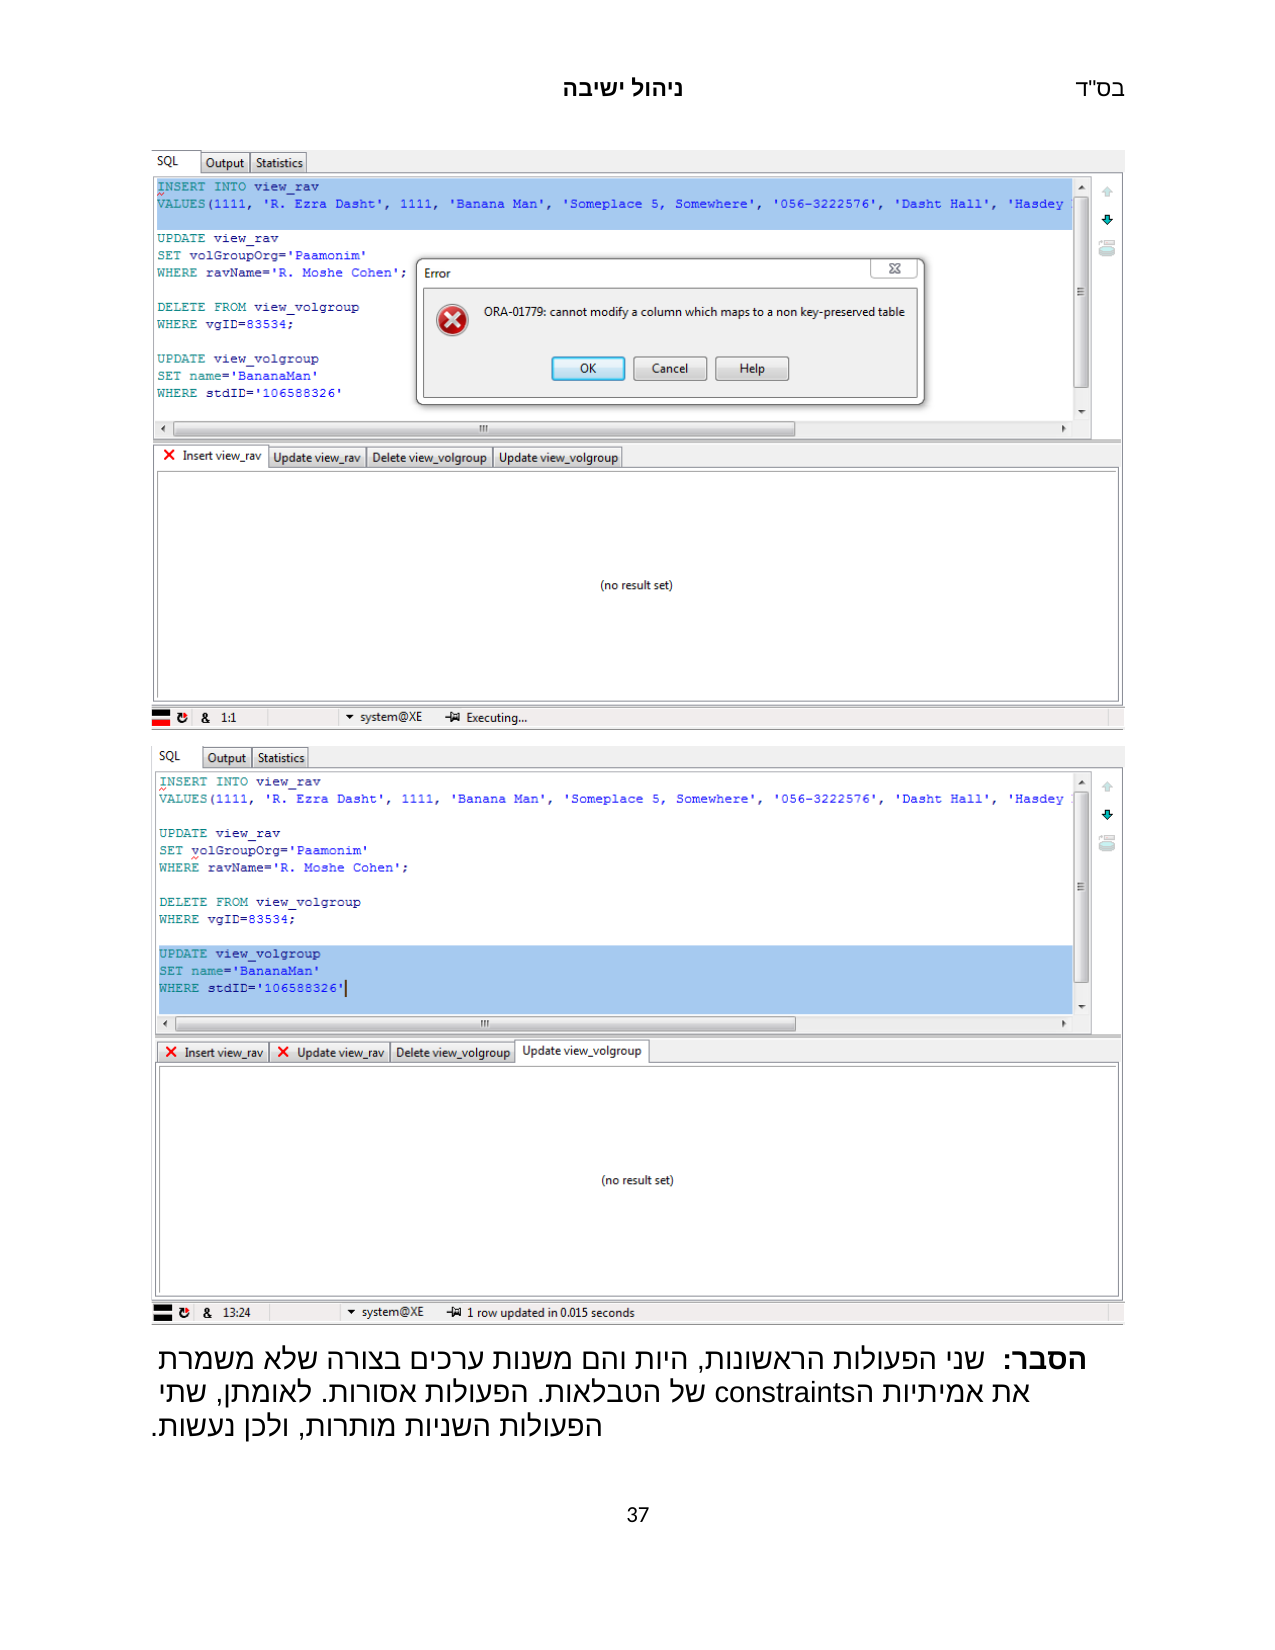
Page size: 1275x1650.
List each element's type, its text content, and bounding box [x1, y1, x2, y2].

text הסבר: שני הפעולות הראשונות, היות והם משנות ערכים בצורה שלא משמרת את אמיתיות הconstraints של הטבלאות. הפעולות אסורות. לאומתן, שתי הפעולות השניות מותרות, ולכן נעשות. [150, 1342, 1125, 1442]
